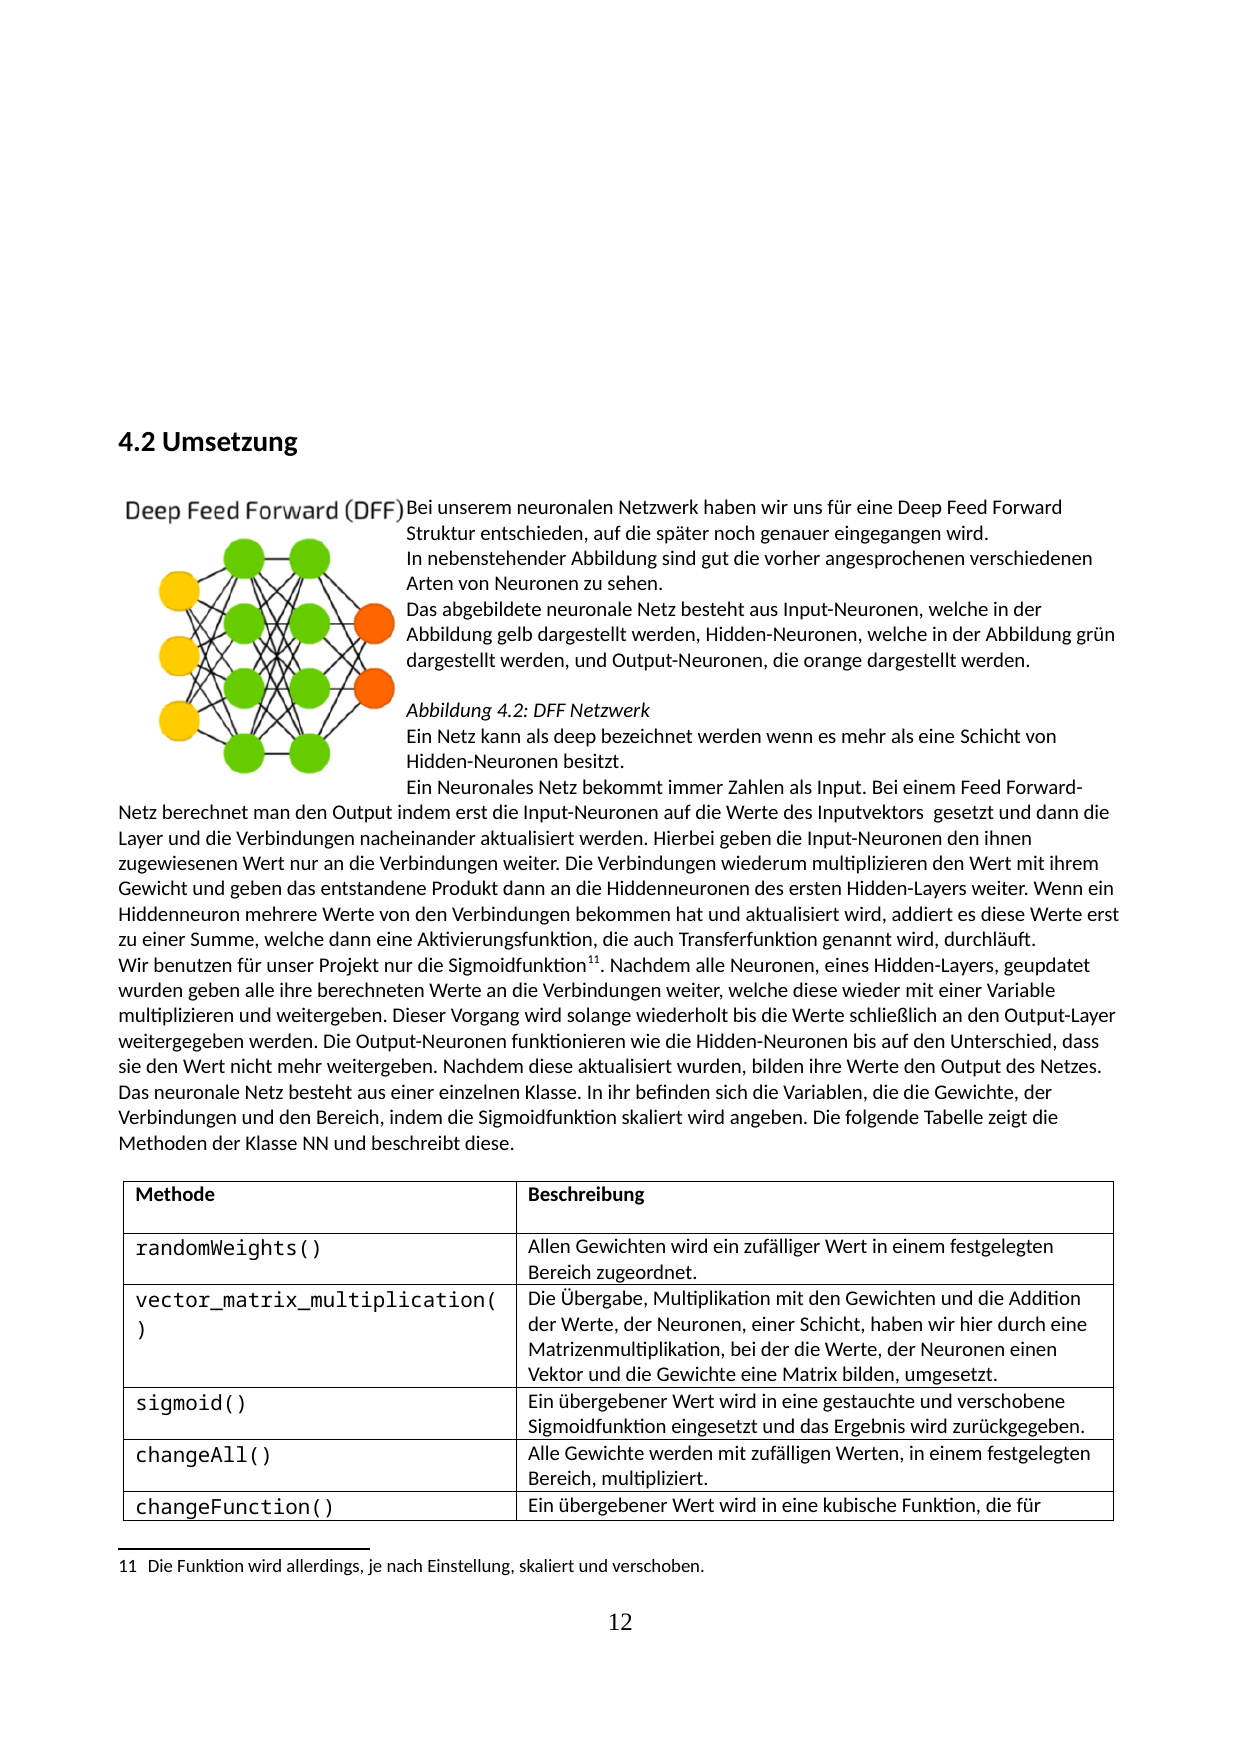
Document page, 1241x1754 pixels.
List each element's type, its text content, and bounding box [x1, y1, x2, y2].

text Wir benutzen für unser Projekt nur die Sigmoidfunktion. Nachdem alle Neuronen, eines Hidden-Layers, geupdatet wurden geben alle ihre berechneten Werte an die Verbindungen weiter, welche diese wieder mit einer Variable multiplizieren und weitergeben. Dieser Vorgang wird solange wiederholt bis die Werte schließlich an den Output-Layer weitergegeben werden. Die Output-Neuronen funktionieren wie die Hidden-Neuronen bis auf den Unterschied, dass sie den Wert nicht mehr weitergeben. Nachdem diese aktualisiert wurden, bilden ihre Werte den Output des Netzes. [118, 952, 1122, 1079]
table_cell Ein übergebener Wert wird in eine gestauchte und verschobene Sigmoidfunktion eingesetzt und das Ergebnis wird zurückgegeben. [517, 1388, 1113, 1439]
table_cell changeFunction() [124, 1492, 516, 1520]
table_cell Ein übergebener Wert wird in eine kubische Funktion, die für [517, 1492, 1113, 1520]
table_cell changeAll() [124, 1440, 516, 1491]
table_cell vector_matrix_multiplication() [124, 1285, 516, 1387]
table_header Methode [124, 1182, 516, 1232]
table_cell sigmoid() [124, 1388, 516, 1439]
text Abbildung 4.2: DFF Netzwerk [407, 698, 1122, 723]
text Die Funktion wird allerdings, je nach Einstellung, skaliert und verschoben. [118, 1555, 1122, 1578]
table_cell randomWeights() [124, 1234, 516, 1284]
text 4.2 Umsetzung [118, 423, 1122, 459]
text Das abgebildete neuronale Netz besteht aus Input-Neuronen, welche in der Abbildung gelb dargestellt werden, Hidden-Neuronen, welche in der Abbildung grün dargestellt werden, und Output-Neuronen, die orange dargestellt werden. [407, 596, 1122, 672]
table_cell Die Übergabe, Multiplikation mit den Gewichten und die Addition der Werte, der Neuronen, einer Schicht, haben wir hier durch eine Matrizenmultiplikation, bei der die Werte, der Neuronen einen Vektor und die Gewichte eine Matrix bilden, umgesetzt. [517, 1285, 1113, 1387]
text Ein Netz kann als deep bezeichnet werden wenn es mehr als eine Schicht von Hidden-Neuronen besitzt. [407, 723, 1122, 774]
table_cell Allen Gewichten wird ein zufälliger Wert in einem festgelegten Bereich zugeordnet. [517, 1234, 1113, 1284]
text In nebenstehender Abbildung sind gut die vorher angesprochenen verschiedenen Arten von Neuronen zu sehen. [407, 545, 1122, 596]
text Ein Neuronales Netz bekommt immer Zahlen als Input. Bei einem Feed Forward-Netz berechnet man den Output indem erst die Input-Neuronen auf die Werte des Inputvektors gesetzt und dann die Layer und die Verbindungen nacheinander aktualisiert werden. Hierbei geben die Input-Neuronen den ihnen zugewiesenen Wert nur an die Verbindungen weiter. Die Verbindungen wiederum multiplizieren den Wert mit ihrem Gewicht und geben das entstandene Produkt dann an die Hiddenneuronen des ersten Hidden-Layers weiter. Wenn ein Hiddenneuron mehrere Werte von den Verbindungen bekommen hat und aktualisiert wird, addiert es diese Werte erst zu einer Summe, welche dann eine Aktivierungsfunktion, die auch Transferfunktion genannt wird, durchläuft. [118, 774, 1122, 952]
picture [123, 497, 407, 779]
text Das neuronale Netz besteht aus einer einzelnen Klasse. In ihr befinden sich die Variablen, die die Gewichte, der Verbindungen und den Bereich, indem die Sigmoidfunktion skaliert wird angeben. Die folgende Tabelle zeigt die Methoden der Klasse NN und beschreibt diese. [118, 1079, 1122, 1155]
table_cell Alle Gewichte werden mit zufälligen Werten, in einem festgelegten Bereich, multipliziert. [517, 1440, 1113, 1491]
text Bei unserem neuronalen Netzwerk haben wir uns für eine Deep Feed Forward Struktur entschieden, auf die später noch genauer eingegangen wird. [118, 494, 1122, 545]
table_header Beschreibung [517, 1182, 1113, 1232]
